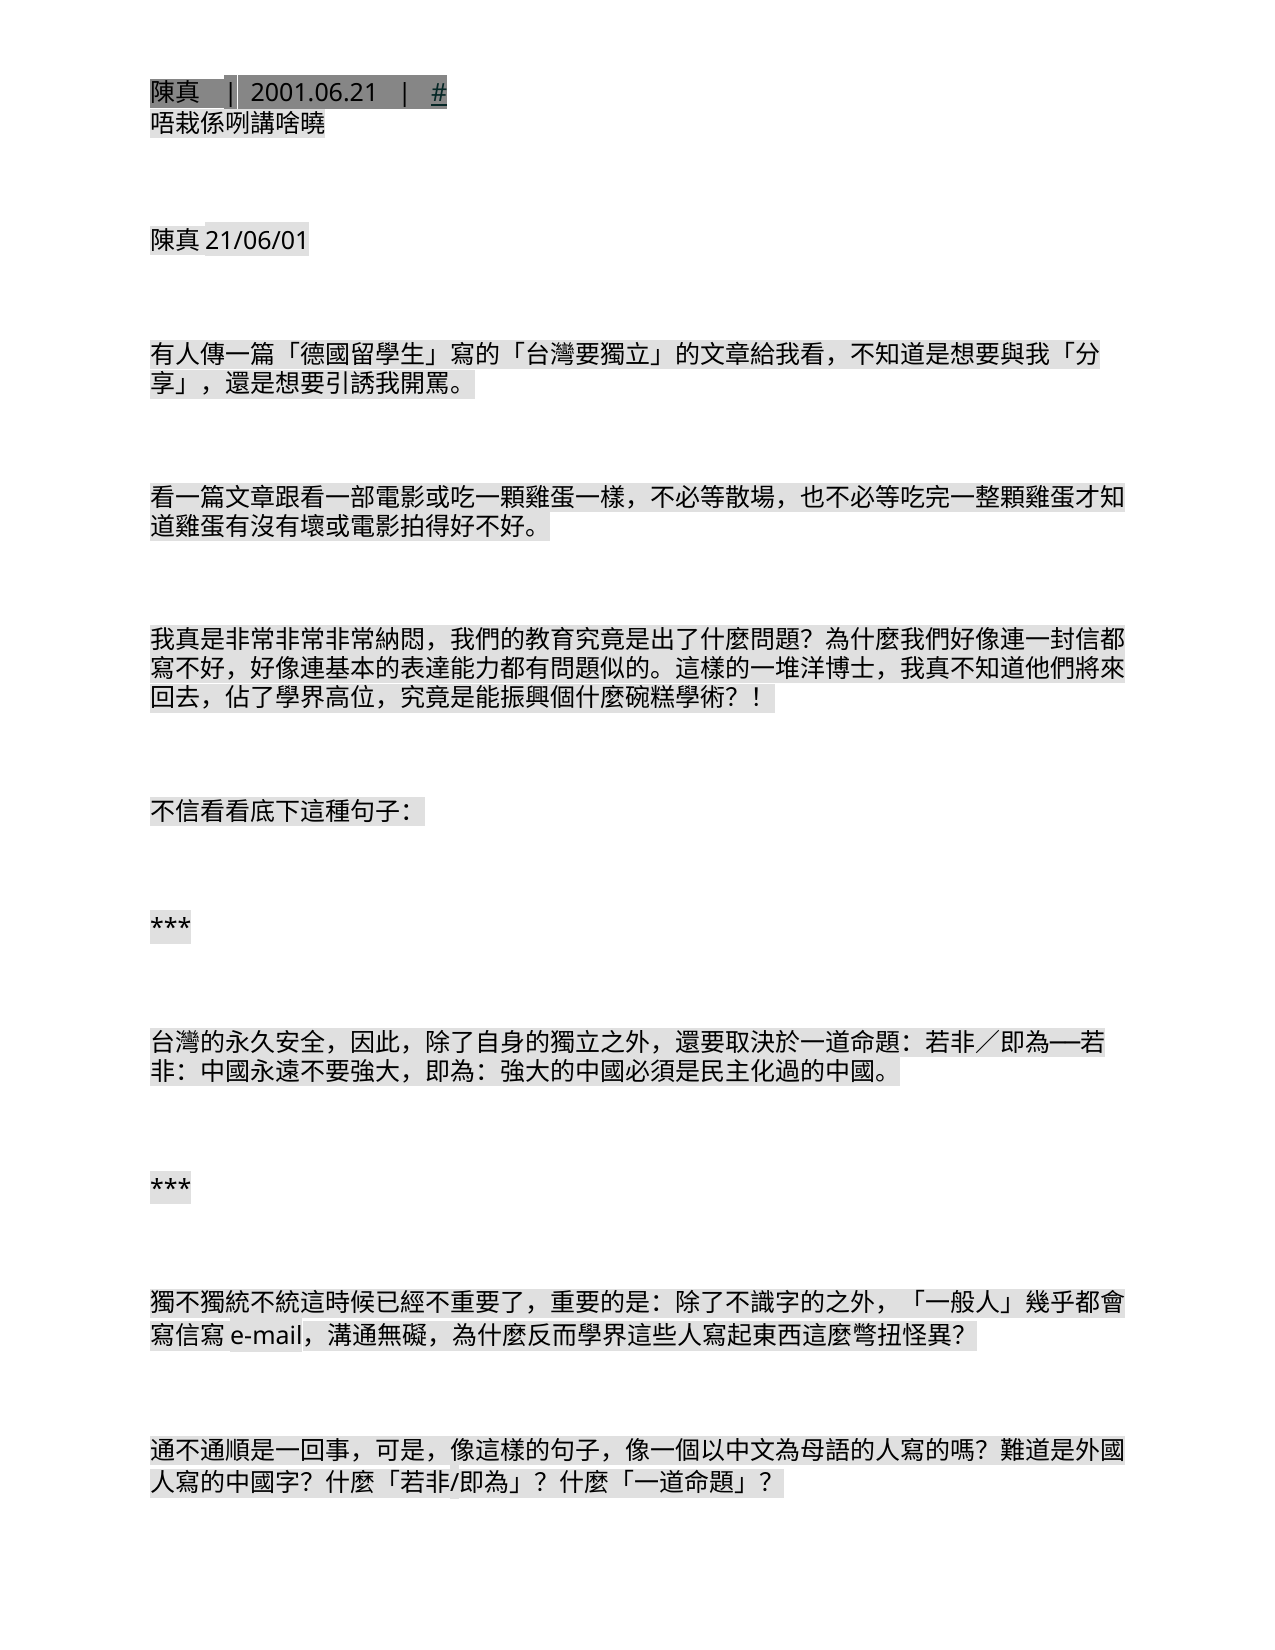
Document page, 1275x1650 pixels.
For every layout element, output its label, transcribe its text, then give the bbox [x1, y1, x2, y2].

text 通不通順是一回事，可是，像這樣的句子，像一個以中文為母語的人寫的嗎？難道是外國人寫的中國字？什麼「若非/即為」？什麼「一道命題」？ [150, 1436, 1125, 1499]
text 台灣的永久安全，因此，除了自身的獨立之外，還要取決於一道命題：若非／即為──若非：中國永遠不要強大，即為：強大的中國必須是民主化過的中國。 [150, 1028, 1125, 1086]
text 有人傳一篇「德國留學生」寫的「台灣要獨立」的文章給我看，不知道是想要與我「分享」，還是想要引誘我開罵。 [150, 340, 1125, 399]
text 陳真 | 2001.06.21 | # [150, 75, 1125, 109]
text 我真是非常非常非常納悶，我們的教育究竟是出了什麼問題？為什麼我們好像連一封信都寫不好，好像連基本的表達能力都有問題似的。這樣的一堆洋博士，我真不知道他們將來回去，佔了學界高位，究竟是能振興個什麼碗糕學術？！ [150, 625, 1125, 713]
text *** [150, 910, 1125, 944]
text 獨不獨統不統這時候已經不重要了，重要的是：除了不識字的之外，「一般人」幾乎都會寫信寫e-mail，溝通無礙，為什麼反而學界這些人寫起東西這麼彆扭怪異？ [150, 1289, 1125, 1352]
text *** [150, 1171, 1125, 1204]
text 不信看看底下這種句子： [150, 797, 1125, 826]
text 看一篇文章跟看一部電影或吃一顆雞蛋一樣，不必等散場，也不必等吃完一整顆雞蛋才知道雞蛋有沒有壞或電影拍得好不好。 [150, 483, 1125, 541]
text 唔栽係咧講啥曉 [150, 109, 1125, 138]
text 陳真21/06/01 [150, 222, 1125, 256]
